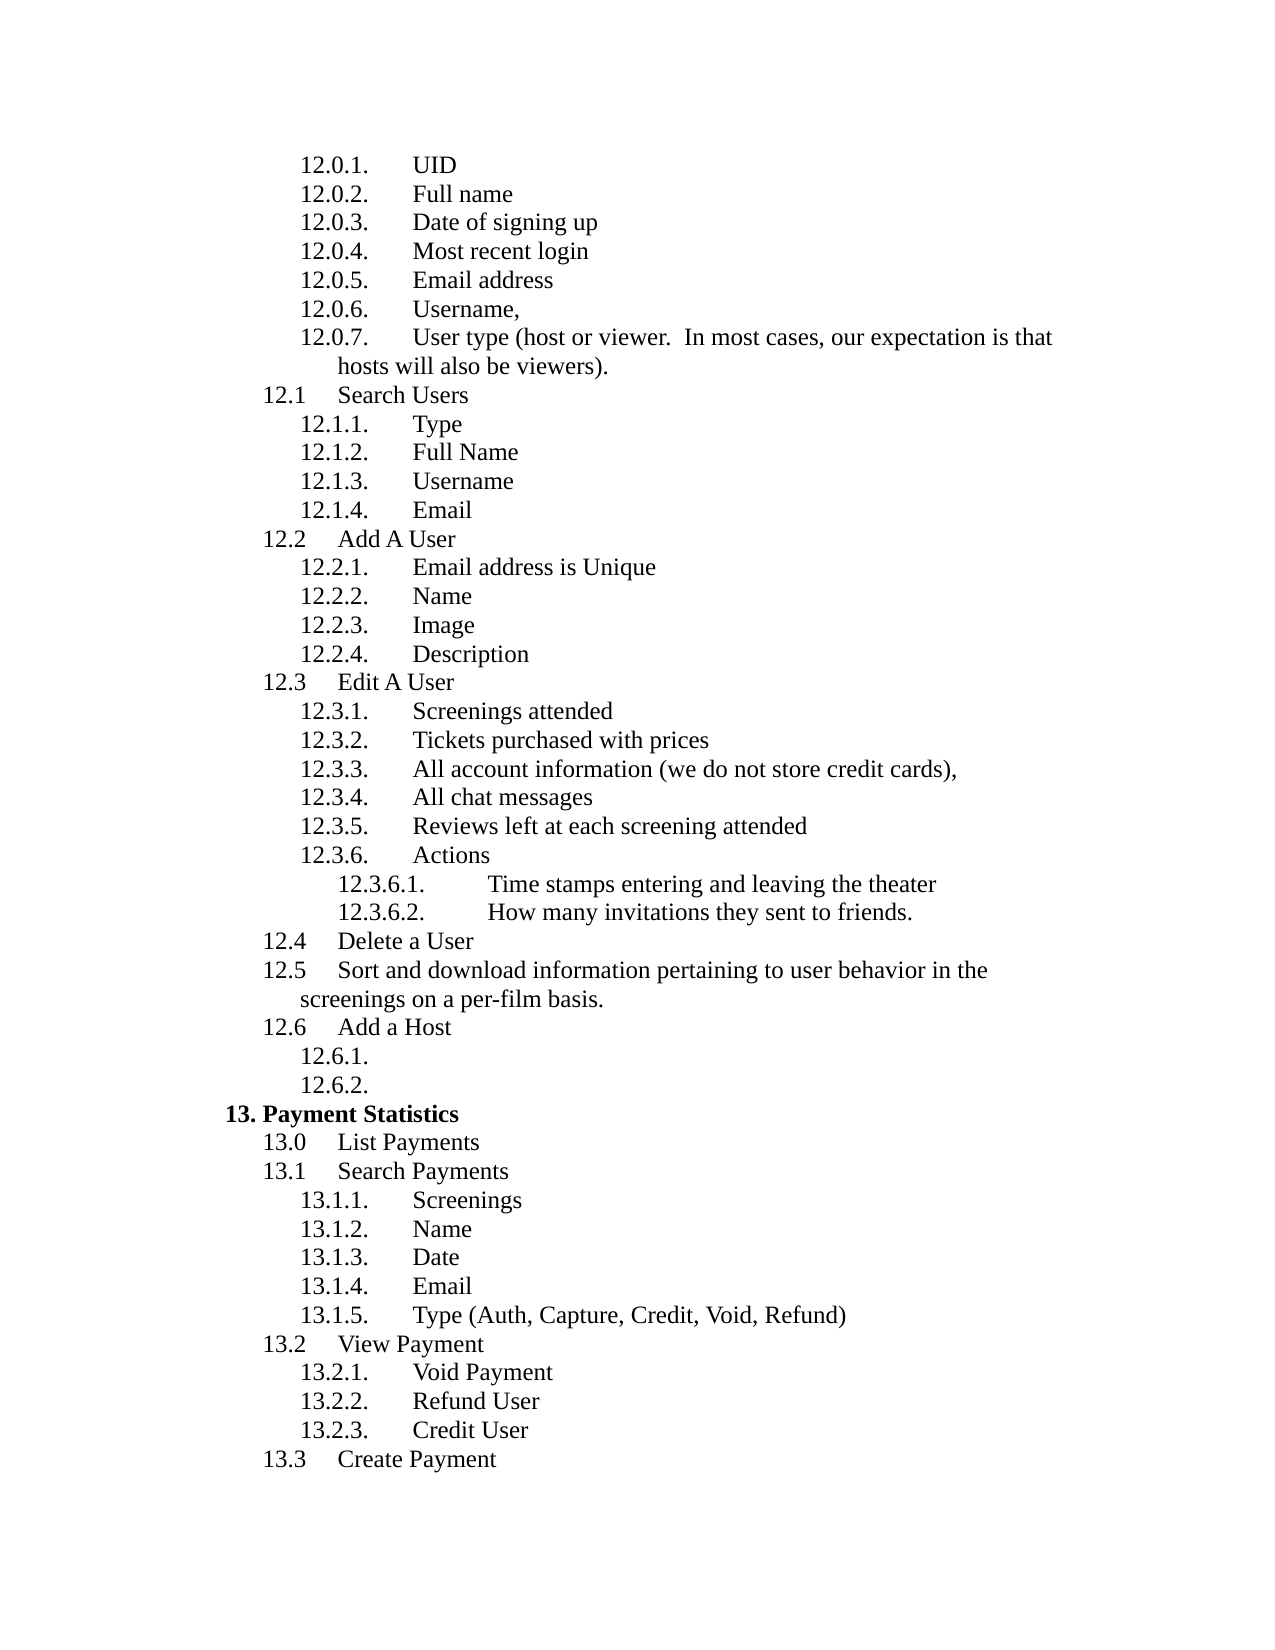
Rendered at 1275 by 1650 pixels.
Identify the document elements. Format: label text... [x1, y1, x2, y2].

list Username [300, 466, 1087, 495]
list List Payments [262, 1127, 1087, 1156]
list Search Users [262, 380, 1087, 409]
list Create Payment [262, 1444, 1087, 1472]
list Most recent login [300, 236, 1087, 265]
list Type (Auth, Capture, Credit, Void, Refund) [300, 1300, 1087, 1329]
list Reviews left at each screening attended [300, 811, 1087, 840]
list Email [300, 495, 1087, 524]
list How many invitations they sent to friends. [337, 897, 1087, 926]
list Email address is Unique [300, 552, 1087, 581]
list Name [300, 581, 1087, 610]
list Credit User [300, 1415, 1087, 1444]
list Time stamps entering and leaving the theater [337, 869, 1087, 897]
list Type [300, 409, 1087, 437]
list View Payment [262, 1329, 1087, 1357]
list Screenings attended [300, 696, 1087, 725]
list User type (host or viewer. In most cases, our expectation is that hosts will also be viewers). [300, 322, 1087, 380]
list Date of signing up [300, 207, 1087, 236]
list Delete a User [262, 926, 1087, 955]
list Screenings [300, 1185, 1087, 1214]
list Email [300, 1271, 1087, 1300]
list Email address [300, 265, 1087, 294]
list Full name [300, 179, 1087, 207]
list Search Payments [262, 1156, 1087, 1185]
list Full Name [300, 437, 1087, 466]
list Description [300, 639, 1087, 667]
list Payment Statistics [225, 1099, 1087, 1127]
list Tickets purchased with prices [300, 725, 1087, 754]
list All chat messages [300, 782, 1087, 811]
list Add A User [262, 524, 1087, 552]
list Date [300, 1242, 1087, 1271]
list Username, [300, 294, 1087, 322]
list Image [300, 610, 1087, 639]
list All account information (we do not store credit cards), [300, 754, 1087, 782]
list Actions [300, 840, 1087, 869]
list Void Payment [300, 1357, 1087, 1386]
list Sort and download information pertaining to user behavior in the screenings on a per-film basis. [262, 955, 1087, 1012]
list UID [300, 150, 1087, 179]
list Refund User [300, 1386, 1087, 1415]
list Name [300, 1214, 1087, 1242]
list Add a Host [262, 1012, 1087, 1041]
list Edit A User [262, 667, 1087, 696]
